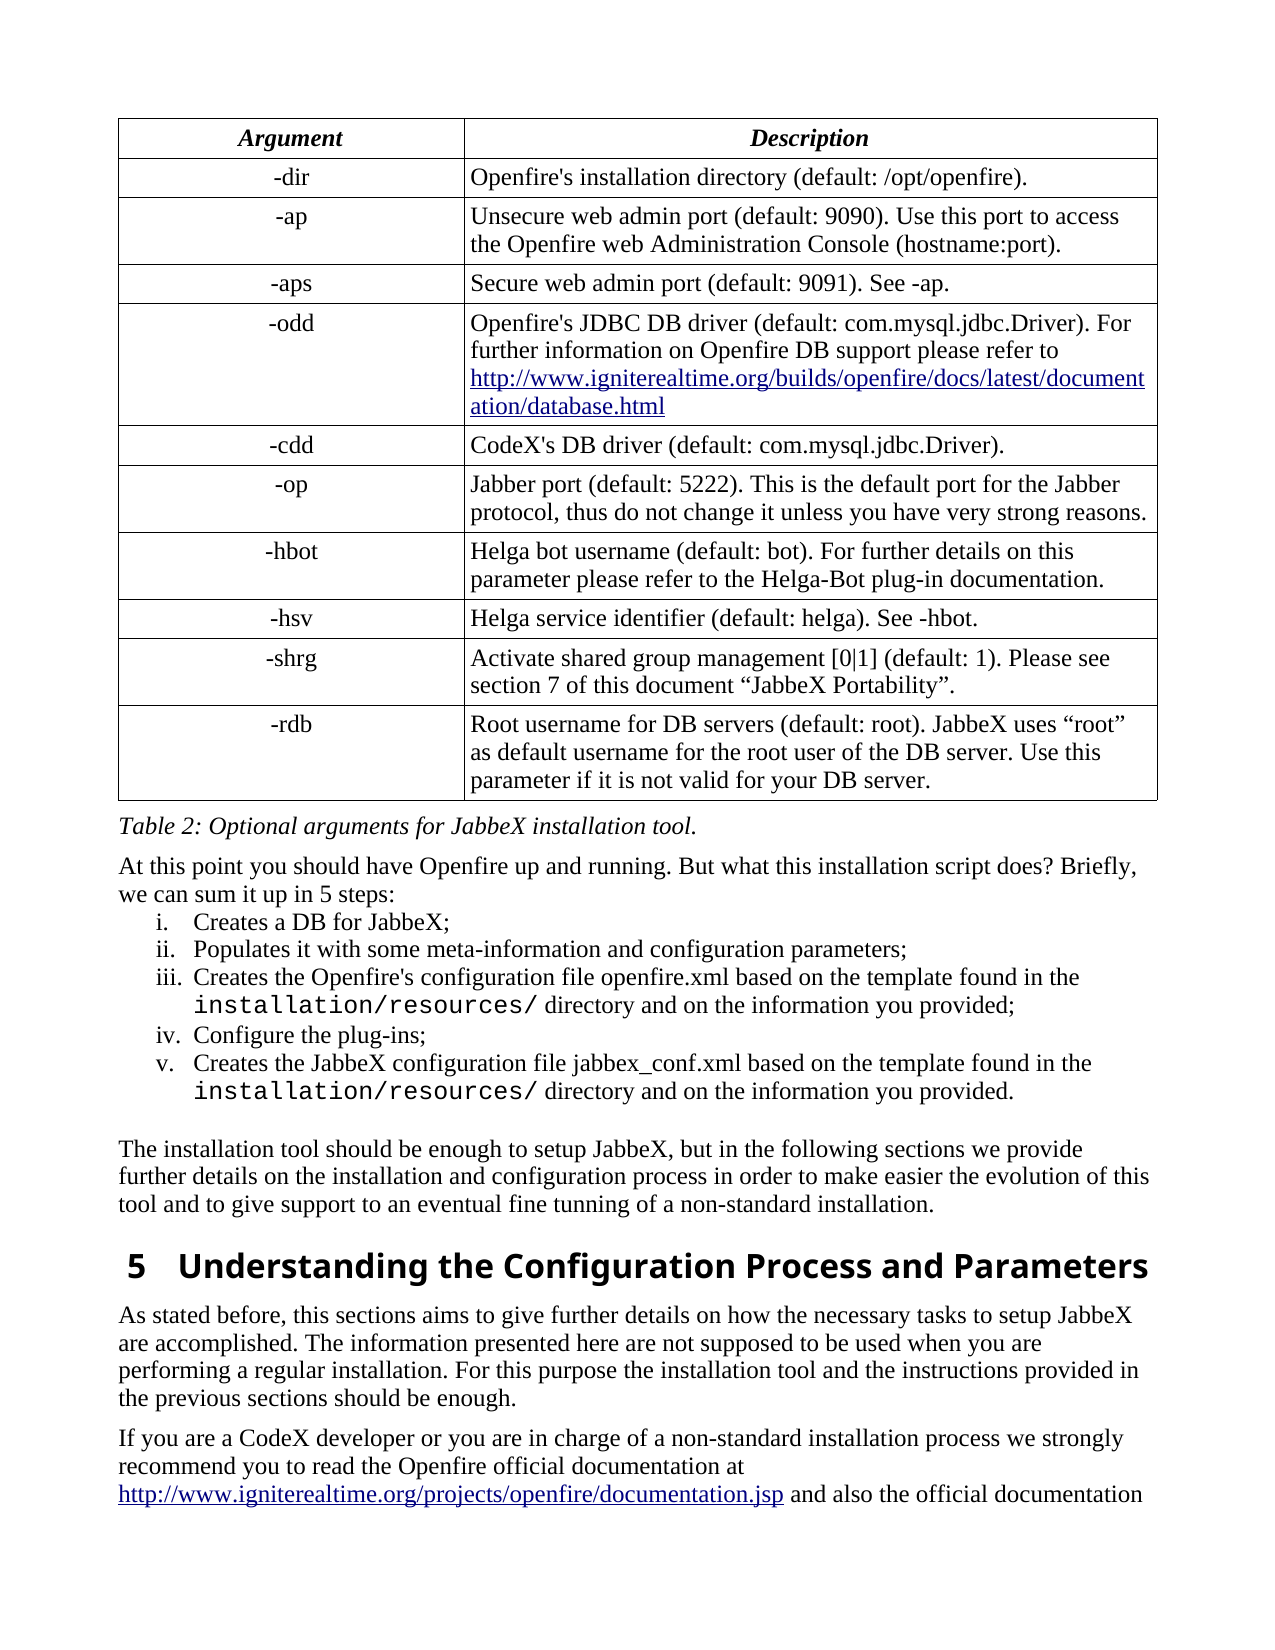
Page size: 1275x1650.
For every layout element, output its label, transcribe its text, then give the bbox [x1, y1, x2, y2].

list Creates the Openfire's configuration file openfire.xml based on the template found in the installation/resources/ directory and on the information you provided; [156, 963, 1157, 1021]
text Table 2: Optional arguments for JabbeX installation tool. [118, 812, 1157, 840]
table_cell Openfire's installation directory (default: /opt/openfire). [465, 159, 1157, 197]
table_cell Jabber port (default: 5222). This is the default port for the Jabber protocol, thus do not change it unless you have very strong reasons. [465, 466, 1157, 532]
list Creates a DB for JabbeX; [156, 908, 1157, 935]
table_cell -odd [119, 304, 464, 425]
table_cell Secure web admin port (default: 9091). See -ap. [465, 265, 1157, 303]
list Creates the JabbeX configuration file jabbex_conf.xml based on the template found in the installation/resources/ directory and on the information you provided. [156, 1049, 1157, 1107]
table_header Argument [119, 119, 464, 157]
table_cell Openfire's JDBC DB driver (default: com.mysql.jdbc.Driver). For further information on Openfire DB support please refer to http://www.igniterealtime.org/builds/openfire/docs/latest/documentation/database.html [465, 304, 1157, 425]
table_cell Helga bot username (default: bot). For further details on this parameter please refer to the Helga-Bot plug-in documentation. [465, 533, 1157, 598]
table_cell -hbot [119, 533, 464, 598]
text If you are a CodeX developer or you are in charge of a non-standard installation process we strongly recommend you to read the Openfire official documentation at http://www.igniterealtime.org/projects/openfire/documentation.jsp and also the official documentation [118, 1424, 1157, 1508]
table_cell Activate shared group management [0|1] (default: 1). Please see section 7 of this document “JabbeX Portability”. [465, 639, 1157, 705]
subtitle Understanding the Configuration Process and Parameters [118, 1243, 1157, 1289]
table_header Description [465, 119, 1157, 157]
table_cell CodeX's DB driver (default: com.mysql.jdbc.Driver). [465, 426, 1157, 464]
text As stated before, this sections aims to give further details on how the necessary tasks to setup JabbeX are accomplished. The information presented here are not supposed to be used when you are performing a regular installation. For this purpose the installation tool and the instructions provided in the previous sections should be enough. [118, 1301, 1157, 1412]
table_cell -ap [119, 198, 464, 264]
table_cell Helga service identifier (default: helga). See -hbot. [465, 600, 1157, 638]
table_cell -shrg [119, 639, 464, 705]
table_cell -op [119, 466, 464, 532]
text At this point you should have Openfire up and running. But what this installation script does? Briefly, we can sum it up in 5 steps: [118, 852, 1157, 908]
table_cell -cdd [119, 426, 464, 464]
list Configure the plug-ins; [156, 1021, 1157, 1049]
list Populates it with some meta-information and configuration parameters; [156, 935, 1157, 963]
table_cell Root username for DB servers (default: root). JabbeX uses “root” as default username for the root user of the DB server. Use this parameter if it is not valid for your DB server. [465, 706, 1157, 799]
table_cell -rdb [119, 706, 464, 799]
text The installation tool should be enough to setup JabbeX, but in the following sections we provide further details on the installation and configuration process in order to make easier the evolution of this tool and to give support to an eventual fine tunning of a non-standard installation. [118, 1135, 1157, 1218]
table_cell Unsecure web admin port (default: 9090). Use this port to access the Openfire web Administration Console (hostname:port). [465, 198, 1157, 264]
table_cell -hsv [119, 600, 464, 638]
table_cell -aps [119, 265, 464, 303]
table_cell -dir [119, 159, 464, 197]
